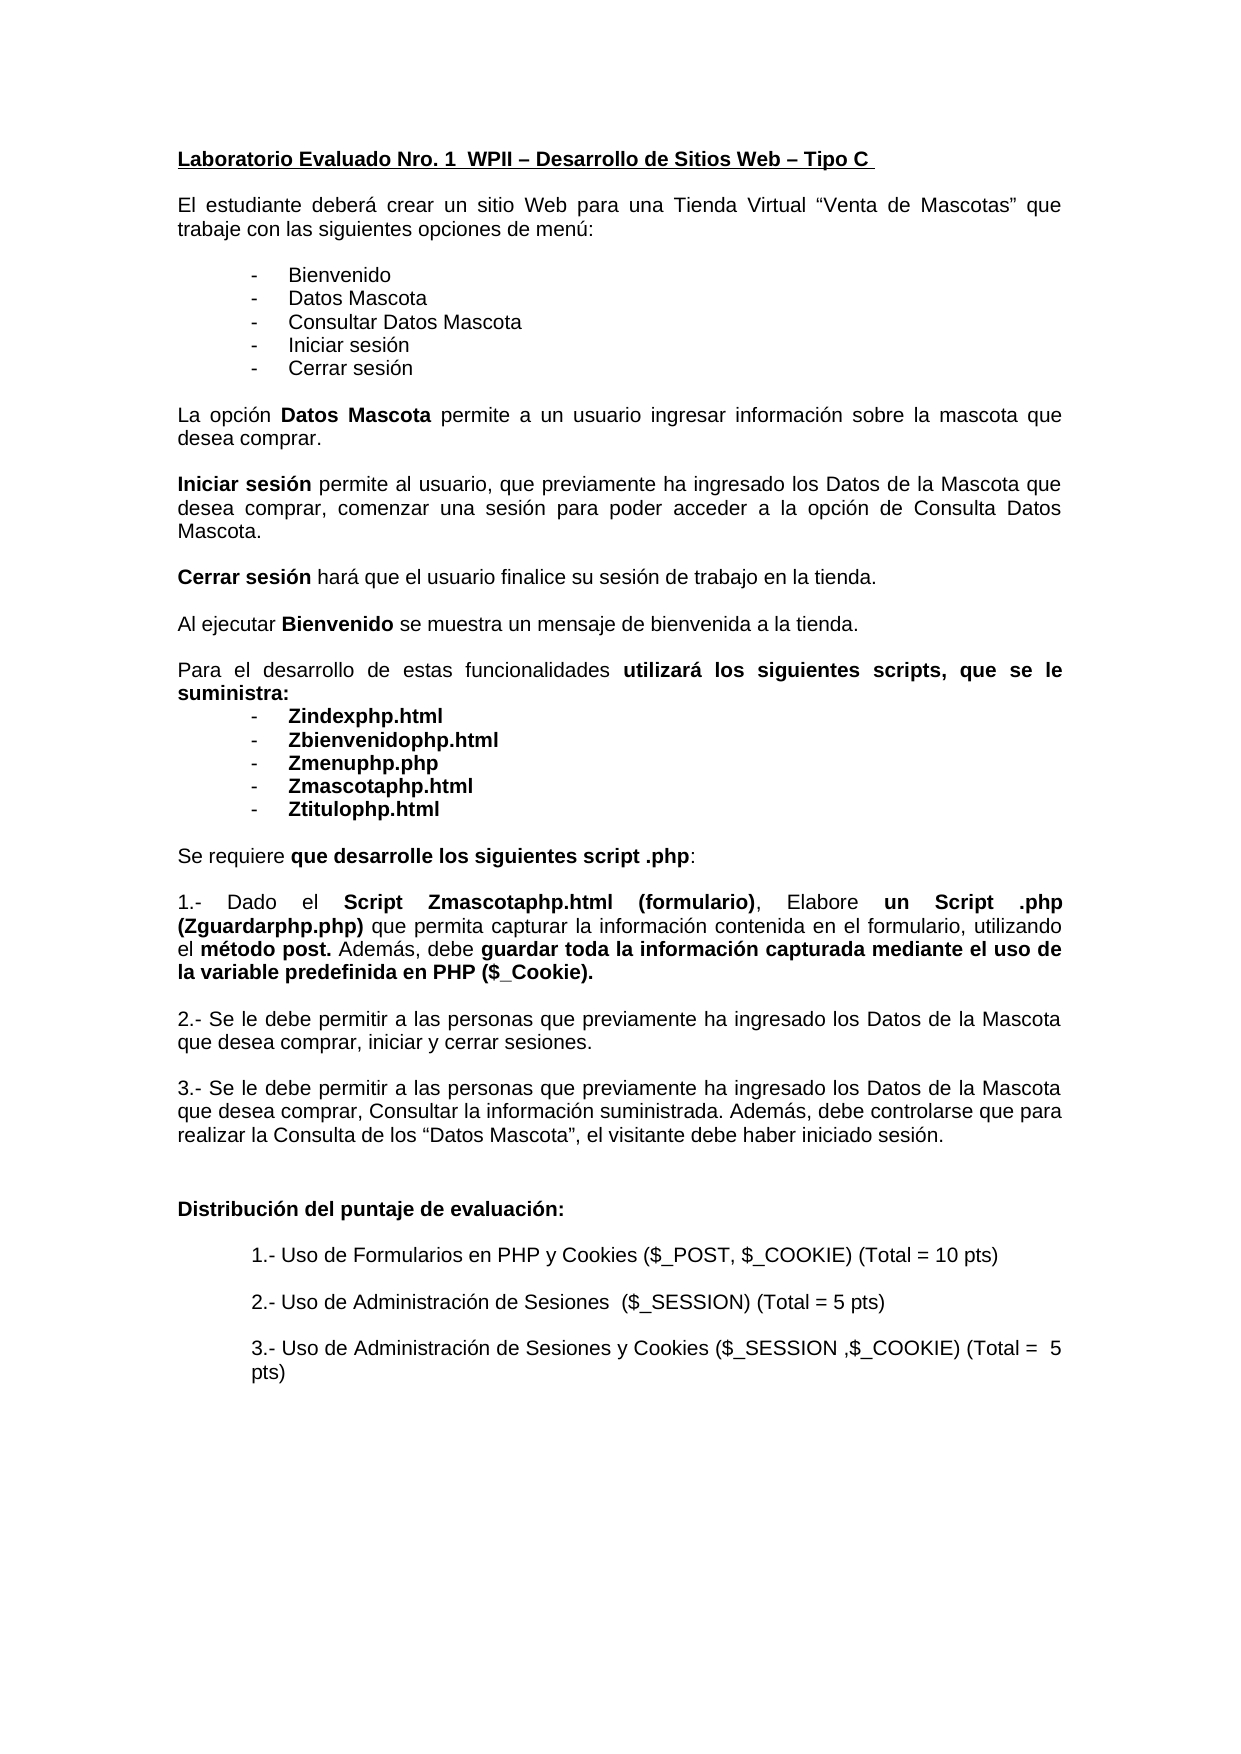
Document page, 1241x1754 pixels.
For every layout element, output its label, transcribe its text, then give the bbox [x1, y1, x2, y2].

list Consultar Datos Mascota [251, 310, 1063, 333]
text Al ejecutar Bienvenido se muestra un mensaje de bienvenida a la tienda. [177, 612, 1063, 635]
list Datos Mascota [251, 287, 1063, 310]
list Zbienvenidophp.html [251, 728, 1063, 752]
text 3.- Uso de Administración de Sesiones y Cookies ($_SESSION ,$_COOKIE) (Total = 5 pts) [251, 1337, 1063, 1383]
text El estudiante deberá crear un sitio Web para una Tienda Virtual “Venta de Mascotas” que trabaje con las siguientes opciones de menú: [177, 194, 1063, 241]
text Laboratorio Evaluado Nro. 1 WPII – Desarrollo de Sitios Web – Tipo C [177, 148, 1063, 171]
text Se requiere que desarrolle los siguientes script .php: [177, 844, 1063, 868]
text La opción Datos Mascota permite a un usuario ingresar información sobre la mascota que desea comprar. [177, 403, 1063, 449]
text 2.- Uso de Administración de Sesiones ($_SESSION) (Total = 5 pts) [251, 1291, 1063, 1314]
list Cerrar sesión [251, 357, 1063, 380]
list Zmascotaphp.html [251, 775, 1063, 798]
text 2.- Se le debe permitir a las personas que previamente ha ingresado los Datos de la Mascota que desea comprar, iniciar y cerrar sesiones. [177, 1007, 1063, 1053]
list Iniciar sesión [251, 333, 1063, 357]
text 1.- Uso de Formularios en PHP y Cookies ($_POST, $_COOKIE) (Total = 10 pts) [251, 1244, 1063, 1267]
list Zindexphp.html [251, 705, 1063, 728]
text Iniciar sesión permite al usuario, que previamente ha ingresado los Datos de la Mascota que desea comprar, comenzar una sesión para poder acceder a la opción de Consulta Datos Mascota. [177, 473, 1063, 542]
list Zmenuphp.php [251, 752, 1063, 775]
text 3.- Se le debe permitir a las personas que previamente ha ingresado los Datos de la Mascota que desea comprar, Consultar la información suministrada. Además, debe controlarse que para realizar la Consulta de los “Datos Mascota”, el visitante debe haber iniciado sesión. [177, 1077, 1063, 1146]
list Bienvenido [251, 264, 1063, 287]
text Para el desarrollo de estas funcionalidades utilizará los siguientes scripts, que se le suministra: [177, 659, 1063, 705]
list Ztitulophp.html [251, 798, 1063, 821]
text 1.- Dado el Script Zmascotaphp.html (formulario), Elabore un Script .php (Zguardarphp.php) que permita capturar la información contenida en el formulario, utilizando el método post. Además, debe guardar toda la información capturada mediante el uso de la variable predefinida en PHP ($_Cookie). [177, 891, 1063, 984]
text Distribución del puntaje de evaluación: [177, 1198, 1063, 1221]
text Cerrar sesión hará que el usuario finalice su sesión de trabajo en la tienda. [177, 566, 1063, 589]
